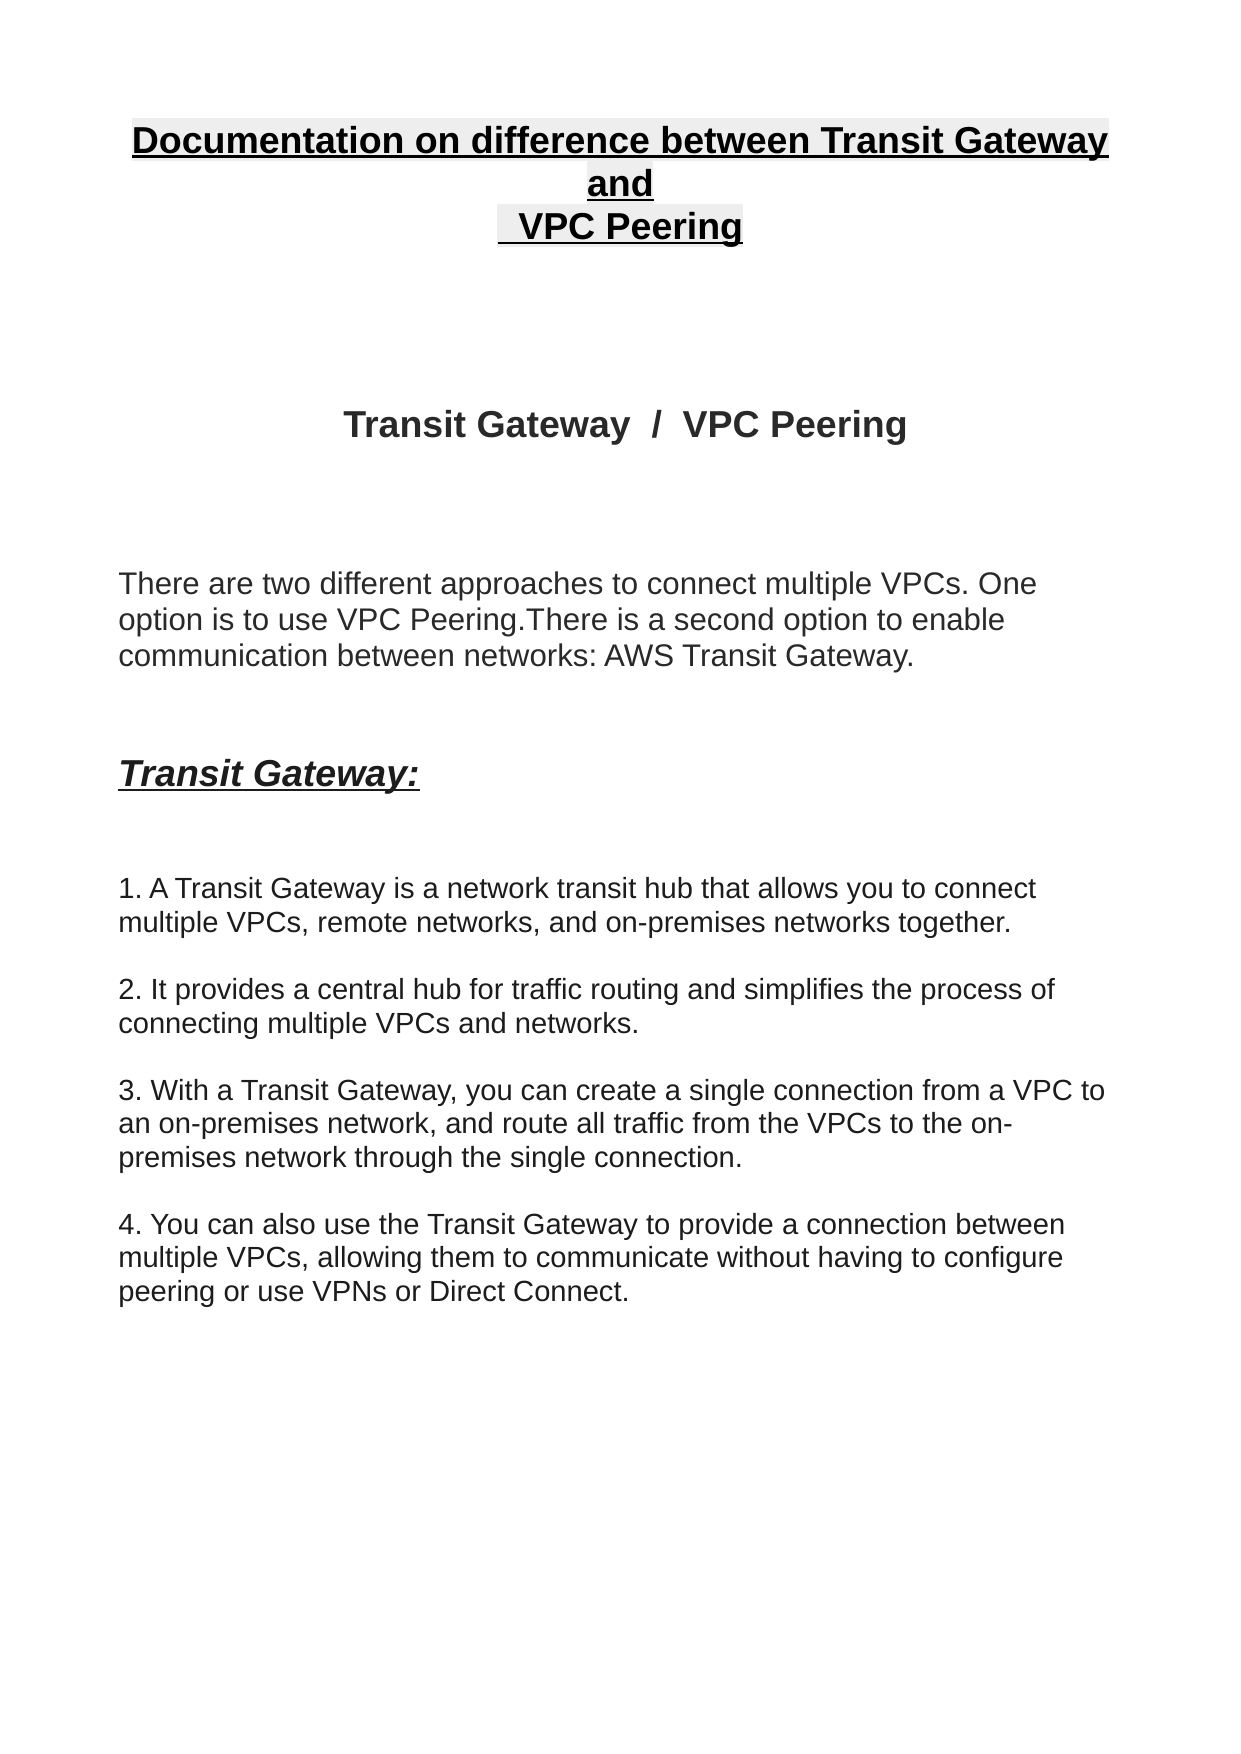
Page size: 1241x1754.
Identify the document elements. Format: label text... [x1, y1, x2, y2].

text 3. With a Transit Gateway, you can create a single connection from a VPC to an on-premises network, and route all traffic from the VPCs to the on-premises network through the single connection. [118, 1073, 1122, 1173]
text VPC Peering [118, 204, 1122, 247]
text 4. You can also use the Transit Gateway to provide a connection between multiple VPCs, allowing them to communicate without having to configure peering or use VPNs or Direct Connect. [118, 1173, 1122, 1307]
text Documentation on difference between Transit Gateway and [118, 118, 1122, 204]
text 2. It provides a central hub for traffic routing and simplifies the process of connecting multiple VPCs and networks. [118, 972, 1122, 1039]
text There are two different approaches to connect multiple VPCs. One option is to use VPC Peering.There is a second option to enable communication between networks: AWS Transit Gateway. [118, 565, 1122, 673]
text Transit Gateway: [118, 752, 1122, 838]
subtitle Transit Gateway / VPC Peering [118, 402, 1122, 445]
text 1. A Transit Gateway is a network transit hub that allows you to connect multiple VPCs, remote networks, and on-premises networks together. [118, 871, 1122, 938]
